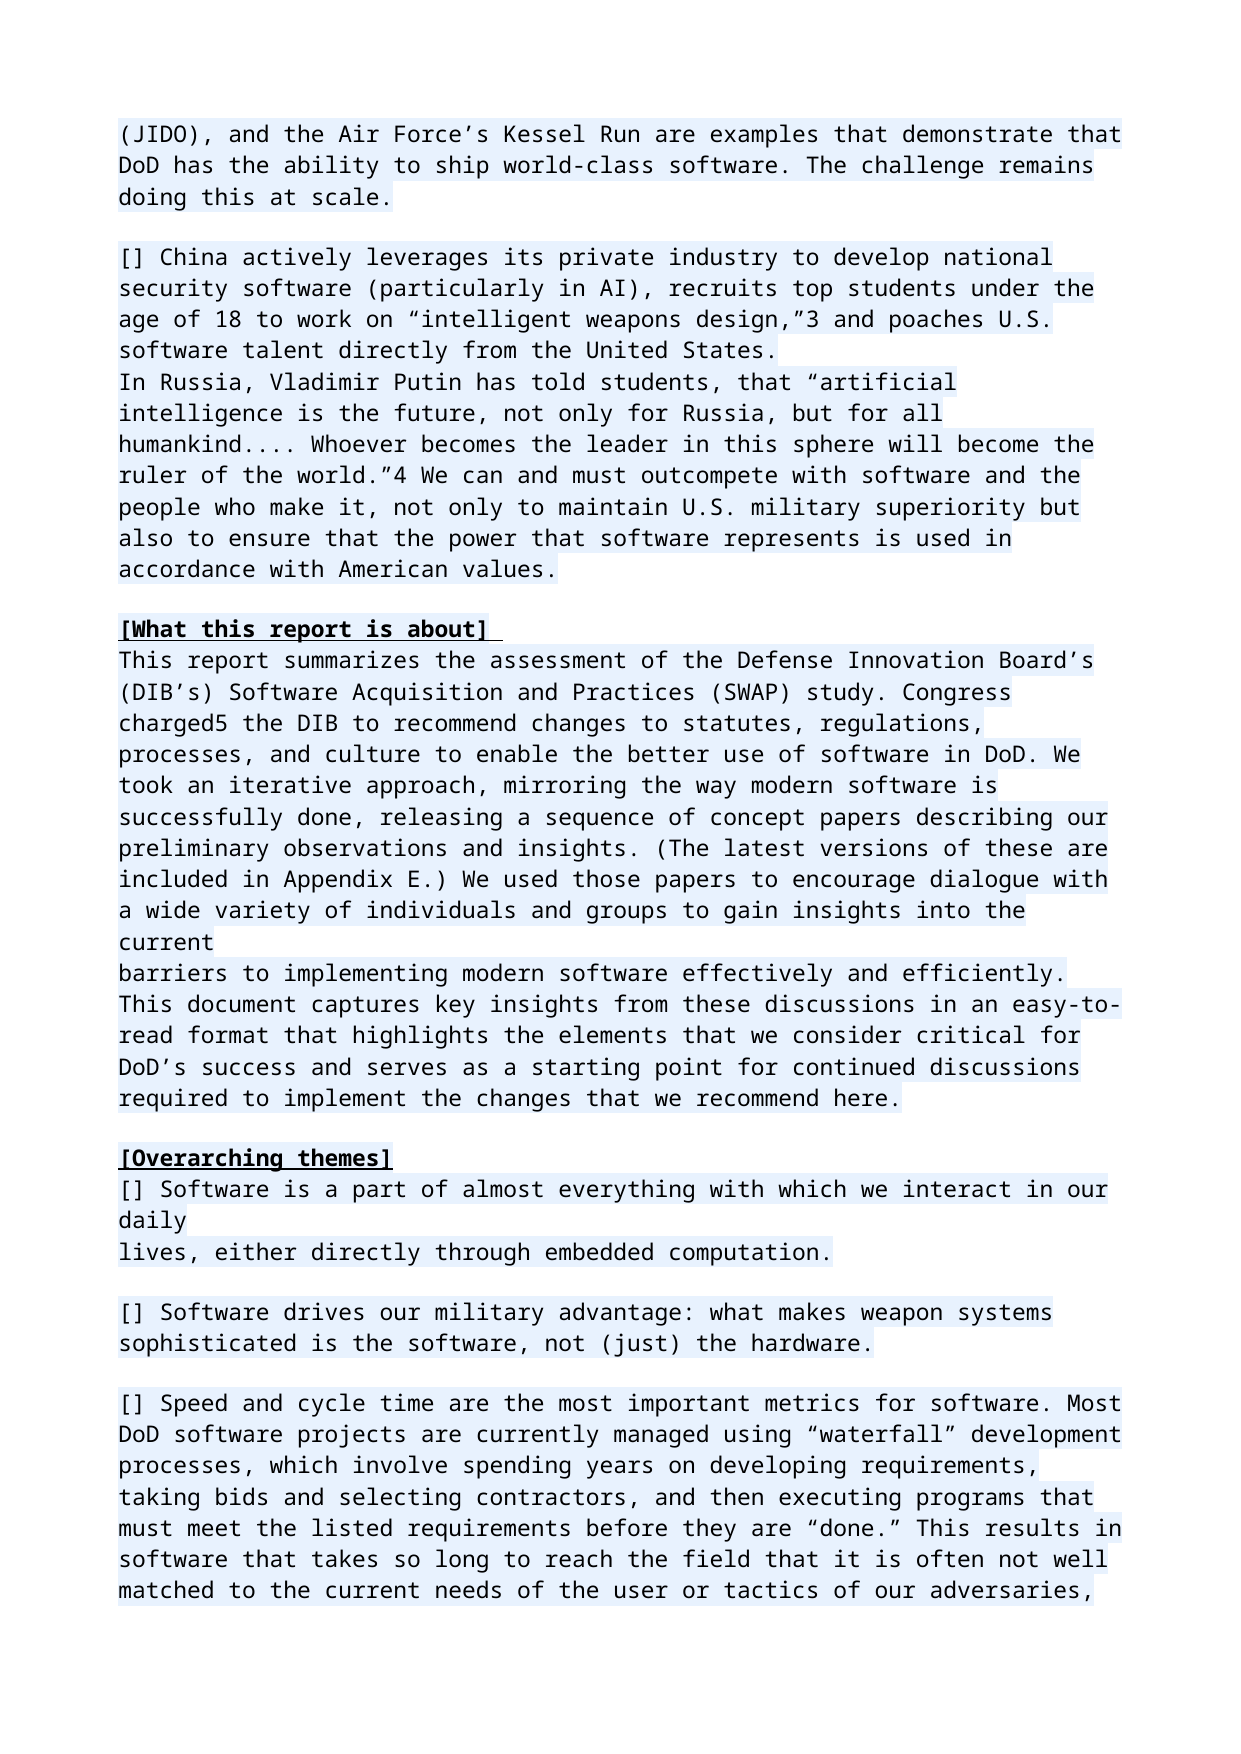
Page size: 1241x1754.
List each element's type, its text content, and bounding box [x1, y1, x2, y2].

text barriers to implementing modern software effectively and efficiently. This document captures key insights from these discussions in an easy-to-read format that highlights the elements that we consider critical for DoD’s success and serves as a starting point for continued discussions required to implement the changes that we recommend here. [118, 957, 1122, 1113]
text (JIDO), and the Air Force’s Kessel Run are examples that demonstrate that DoD has the ability to ship world-class software. The challenge remains doing this at scale. [118, 118, 1122, 212]
text [Overarching themes] [118, 1142, 1122, 1173]
text [What this report is about] [118, 613, 1122, 644]
text [] China actively leverages its private industry to develop national security software (particularly in AI), recruits top students under the age of 18 to work on “intelligent weapons design,”3 and poaches U.S. software talent directly from the United States. [118, 241, 1122, 366]
text This report summarizes the assessment of the Defense Innovation Board’s (DIB’s) Software Acquisition and Practices (SWAP) study. Congress charged5 the DIB to recommend changes to statutes, regulations, processes, and culture to enable the better use of software in DoD. We took an iterative approach, mirroring the way modern software is successfully done, releasing a sequence of concept papers describing our preliminary observations and insights. (The latest versions of these are included in Appendix E.) We used those papers to encourage dialogue with a wide variety of individuals and groups to gain insights into the current [118, 644, 1122, 957]
text In Russia, Vladimir Putin has told students, that “artificial intelligence is the future, not only for Russia, but for all humankind.... Whoever becomes the leader in this sphere will become the ruler of the world.”4 We can and must outcompete with software and the people who make it, not only to maintain U.S. military superiority but also to ensure that the power that software represents is used in accordance with American values. [118, 366, 1122, 584]
text [] Speed and cycle time are the most important metrics for software. Most DoD software projects are currently managed using “waterfall” development processes, which involve spending years on developing requirements, taking bids and selecting contractors, and then executing programs that must meet the listed requirements before they are “done.” This results in software that takes so long to reach the field that it is often not well matched to the current needs of the user or tactics of our adversaries, [118, 1387, 1122, 1606]
text lives, either directly through embedded computation. [118, 1236, 1122, 1267]
text [] Software drives our military advantage: what makes weapon systems sophisticated is the software, not (just) the hardware. [118, 1296, 1122, 1358]
text [] Software is a part of almost everything with which we interact in our daily [118, 1173, 1122, 1236]
